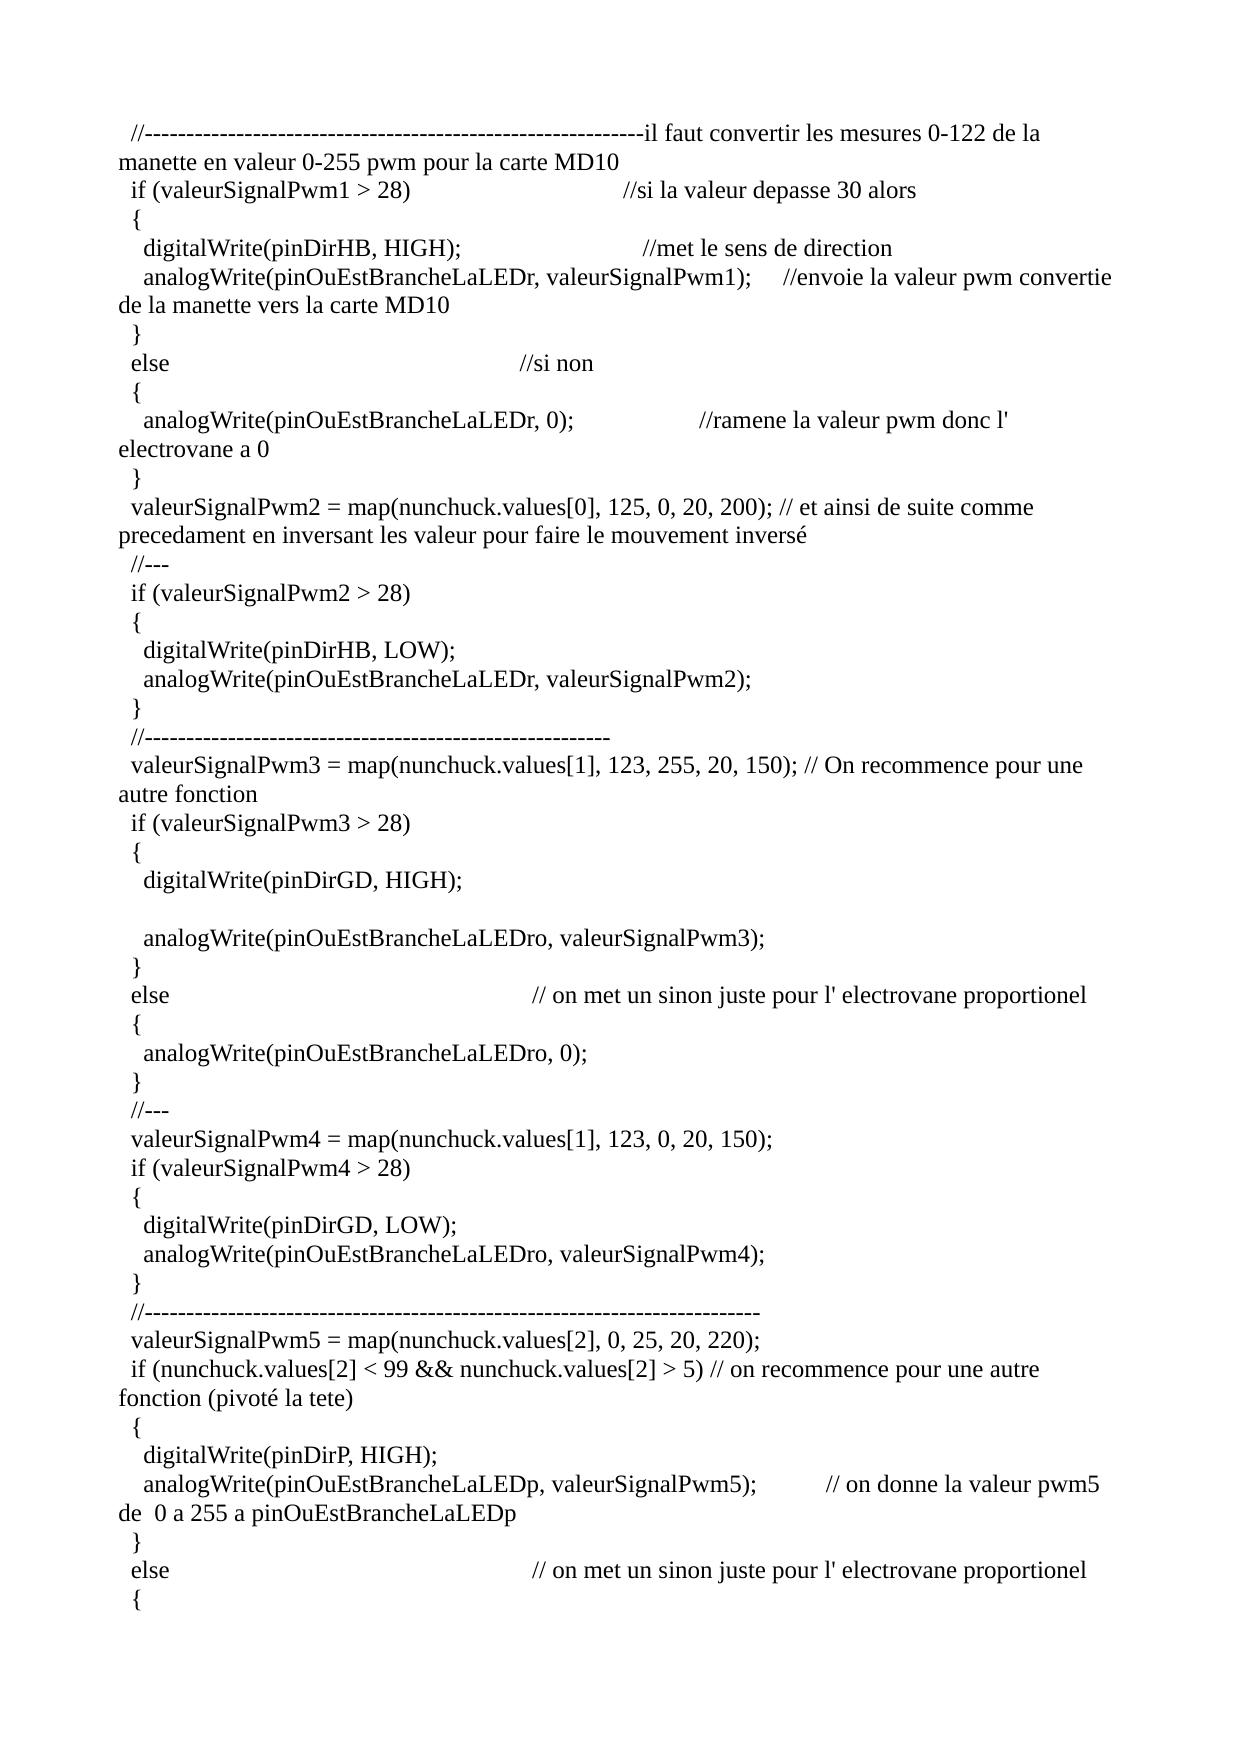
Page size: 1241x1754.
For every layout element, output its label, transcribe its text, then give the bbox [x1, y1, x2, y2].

text analogWrite(pinOuEstBrancheLaLEDro, 0); [118, 1038, 1122, 1067]
text valeurSignalPwm4 = map(nunchuck.values[1], 123, 0, 20, 150); [118, 1124, 1122, 1153]
text valeurSignalPwm3 = map(nunchuck.values[1], 123, 255, 20, 150); // On recommence pour une autre fonction [118, 751, 1122, 808]
text if (valeurSignalPwm4 > 28) [118, 1153, 1122, 1182]
text else // on met un sinon juste pour l' electrovane proportionel [118, 1556, 1122, 1584]
text analogWrite(pinOuEstBrancheLaLEDro, valeurSignalPwm3); [118, 923, 1122, 952]
text if (valeurSignalPwm2 > 28) [118, 578, 1122, 607]
text } [118, 952, 1122, 981]
text else // on met un sinon juste pour l' electrovane proportionel [118, 981, 1122, 1009]
text if (valeurSignalPwm3 > 28) [118, 808, 1122, 837]
text analogWrite(pinOuEstBrancheLaLEDr, valeurSignalPwm2); [118, 664, 1122, 693]
text { [118, 837, 1122, 866]
text //-------------------------------------------------------- [118, 722, 1122, 751]
text if (nunchuck.values[2] < 99 && nunchuck.values[2] > 5) // on recommence pour une autre fonction (pivoté la tete) [118, 1354, 1122, 1412]
text { [118, 377, 1122, 406]
text if (valeurSignalPwm1 > 28) //si la valeur depasse 30 alors [118, 176, 1122, 204]
text { [118, 204, 1122, 233]
text } [118, 1268, 1122, 1297]
text { [118, 607, 1122, 636]
text digitalWrite(pinDirP, HIGH); [118, 1441, 1122, 1469]
text } [118, 693, 1122, 722]
text analogWrite(pinOuEstBrancheLaLEDro, valeurSignalPwm4); [118, 1239, 1122, 1268]
text { [118, 1584, 1122, 1613]
text } [118, 1067, 1122, 1096]
text digitalWrite(pinDirGD, LOW); [118, 1211, 1122, 1239]
text analogWrite(pinOuEstBrancheLaLEDp, valeurSignalPwm5); // on donne la valeur pwm5 de 0 a 255 a pinOuEstBrancheLaLEDp [118, 1469, 1122, 1527]
text //------------------------------------------------------------il faut convertir les mesures 0-122 de la manette en valeur 0-255 pwm pour la carte MD10 [118, 118, 1122, 176]
text { [118, 1412, 1122, 1441]
text //--- [118, 1096, 1122, 1124]
text digitalWrite(pinDirHB, LOW); [118, 636, 1122, 664]
text { [118, 1009, 1122, 1038]
text } [118, 463, 1122, 492]
text analogWrite(pinOuEstBrancheLaLEDr, 0); //ramene la valeur pwm donc l' electrovane a 0 [118, 406, 1122, 463]
text analogWrite(pinOuEstBrancheLaLEDr, valeurSignalPwm1); //envoie la valeur pwm convertie de la manette vers la carte MD10 [118, 262, 1122, 319]
text else //si non [118, 348, 1122, 377]
text digitalWrite(pinDirHB, HIGH); //met le sens de direction [118, 233, 1122, 262]
text digitalWrite(pinDirGD, HIGH); [118, 866, 1122, 894]
text { [118, 1182, 1122, 1211]
text } [118, 1527, 1122, 1556]
text valeurSignalPwm2 = map(nunchuck.values[0], 125, 0, 20, 200); // et ainsi de suite comme precedament en inversant les valeur pour faire le mouvement inversé [118, 492, 1122, 549]
text } [118, 319, 1122, 348]
text //-------------------------------------------------------------------------- [118, 1297, 1122, 1326]
text valeurSignalPwm5 = map(nunchuck.values[2], 0, 25, 20, 220); [118, 1326, 1122, 1354]
text //--- [118, 549, 1122, 578]
